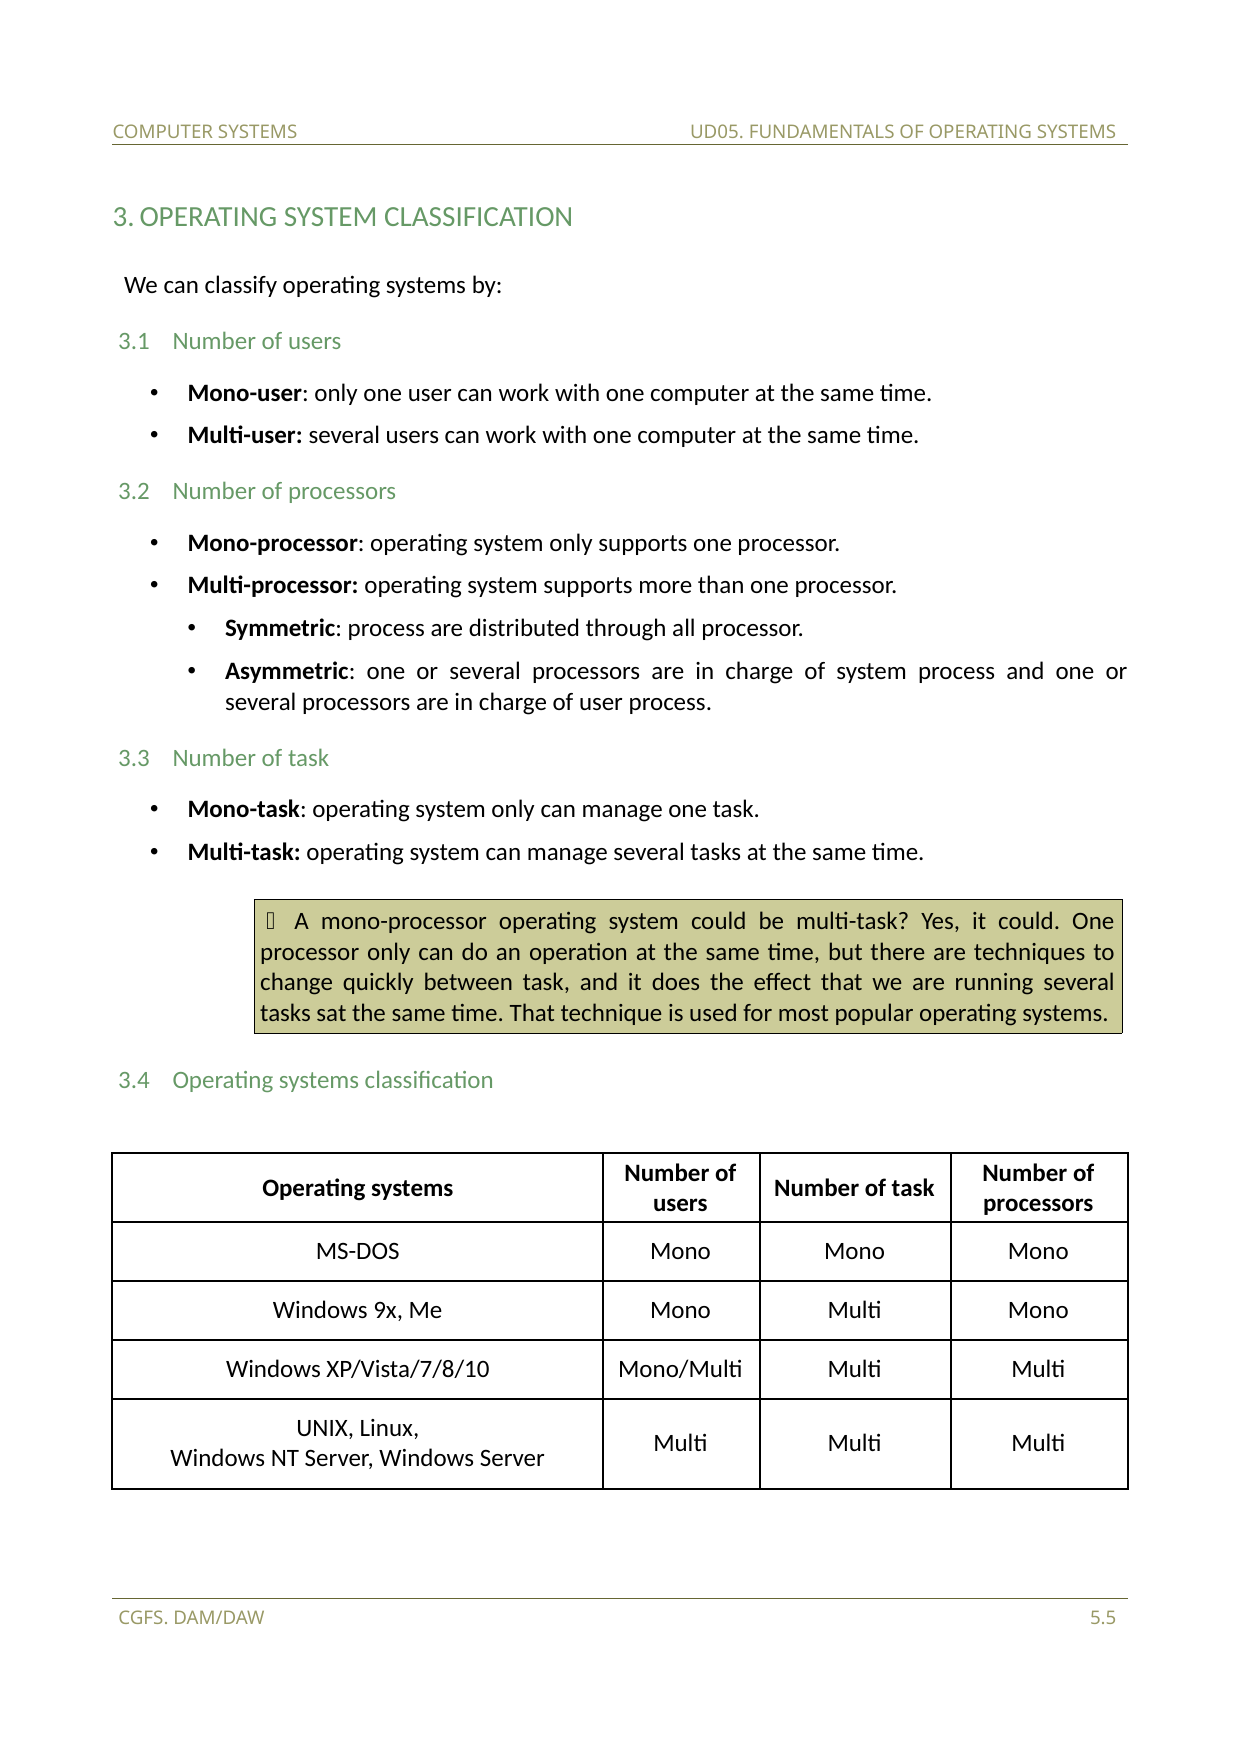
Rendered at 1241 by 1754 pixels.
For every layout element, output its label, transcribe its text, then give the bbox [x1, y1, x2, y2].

list Multi-processor: operating system supports more than one processor. [150, 570, 1128, 600]
table_cell Windows XP/Vista/7/8/10 [113, 1341, 602, 1398]
table_cell UNIX, Linux, Windows NT Server, Windows Server [113, 1400, 602, 1488]
table_cell Windows 9x, Me [113, 1282, 602, 1339]
table_cell MS-DOS [113, 1223, 602, 1280]
table_header Number of users [604, 1154, 759, 1221]
table_header Operating systems [113, 1154, 602, 1221]
list Mono-user: only one user can work with one computer at the same time. [150, 377, 1128, 407]
table_cell Multi [952, 1400, 1127, 1488]
table_cell Multi [952, 1341, 1127, 1398]
table_cell Mono/Multi [604, 1341, 759, 1398]
table_header Number of processors [952, 1154, 1127, 1221]
list Symmetric: process are distributed through all processor. [187, 613, 1128, 643]
list Asymmetric: one or several processors are in charge of system process and one or several processors are in charge of user process. [187, 656, 1128, 717]
table_cell Mono [604, 1223, 759, 1280]
subtitle Operating systems classification [112, 1064, 1128, 1094]
list Mono-task: operating system only can manage one task. [150, 793, 1128, 824]
list Multi-task: operating system can manage several tasks at the same time. [150, 836, 1128, 867]
table_cell Multi [761, 1282, 950, 1339]
table_cell Mono [952, 1282, 1127, 1339]
table_cell Multi [761, 1341, 950, 1398]
list Mono-processor: operating system only supports one processor. [150, 527, 1128, 557]
table_cell Mono [604, 1282, 759, 1339]
subtitle Number of users [112, 326, 1128, 356]
text  A mono-processor operating system could be multi-task? Yes, it could. One processor only can do an operation at the same time, but there are techniques to change quickly between task, and it does the effect that we are running several tasks sat the same time. That technique is used for most popular operating systems. [255, 900, 1122, 1033]
list Multi-user: several users can work with one computer at the same time. [150, 420, 1128, 450]
table_cell Multi [761, 1400, 950, 1488]
subtitle Operating system classification [112, 198, 1128, 234]
table_cell Mono [952, 1223, 1127, 1280]
subtitle Number of processors [112, 476, 1128, 506]
subtitle Number of task [112, 742, 1128, 772]
table_header Number of task [761, 1154, 950, 1221]
table_cell Multi [604, 1400, 759, 1488]
text We can classify operating systems by: [112, 270, 1128, 300]
table_cell Mono [761, 1223, 950, 1280]
